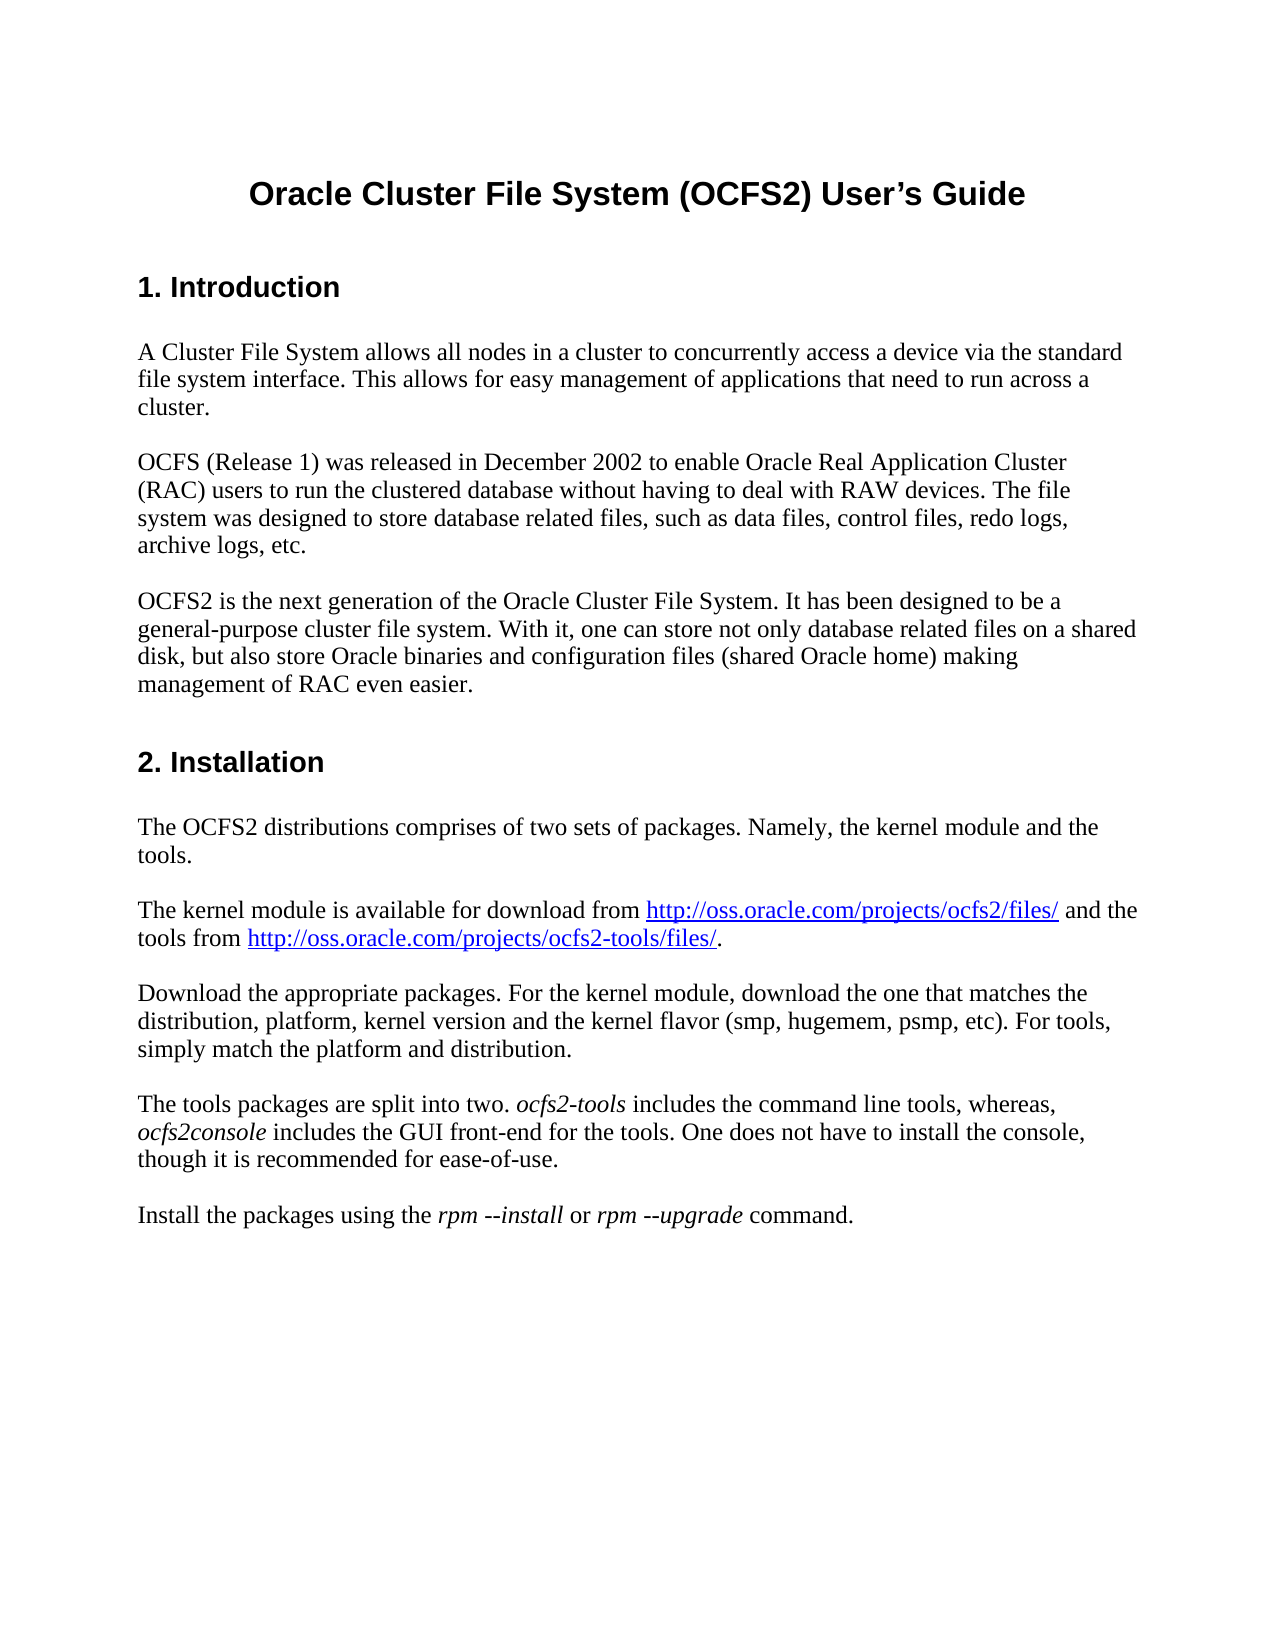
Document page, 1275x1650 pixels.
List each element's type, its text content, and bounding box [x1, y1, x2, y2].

subtitle Oracle Cluster File System (OCFS2) User’s Guide [137, 175, 1138, 212]
text OCFS2 is the next generation of the Oracle Cluster File System. It has been designed to be a general-purpose cluster file system. With it, one can store not only database related files on a shared disk, but also store Oracle binaries and configuration files (shared Oracle home) making management of RAC even easier. [137, 587, 1138, 698]
text The tools packages are split into two. ocfs2-tools includes the command line tools, whereas, ocfs2console includes the GUI front-end for the tools. One does not have to install the console, though it is recommended for ease-of-use. [137, 1090, 1138, 1173]
text OCFS (Release 1) was released in December 2002 to enable Oracle Real Application Cluster (RAC) users to run the clustered database without having to deal with RAW devices. The file system was designed to store database related files, such as data files, control files, redo logs, archive logs, etc. [137, 448, 1138, 559]
subtitle 2. Installation [137, 746, 1138, 779]
text The kernel module is available for download from http://oss.oracle.com/projects/ocfs2/files/ and the tools from http://oss.oracle.com/projects/ocfs2-tools/files/. [137, 896, 1138, 952]
text Download the appropriate packages. For the kernel module, download the one that matches the distribution, platform, kernel version and the kernel flavor (smp, hugemem, psmp, etc). For tools, simply match the platform and distribution. [137, 979, 1138, 1062]
text The OCFS2 distributions comprises of two sets of packages. Namely, the kernel module and the tools. [137, 813, 1138, 868]
subtitle 1. Introduction [137, 271, 1138, 304]
text Install the packages using the rpm --install or rpm --upgrade command. [137, 1201, 1138, 1229]
text A Cluster File System allows all nodes in a cluster to concurrently access a device via the standard file system interface. This allows for easy management of applications that need to run across a cluster. [137, 338, 1138, 421]
